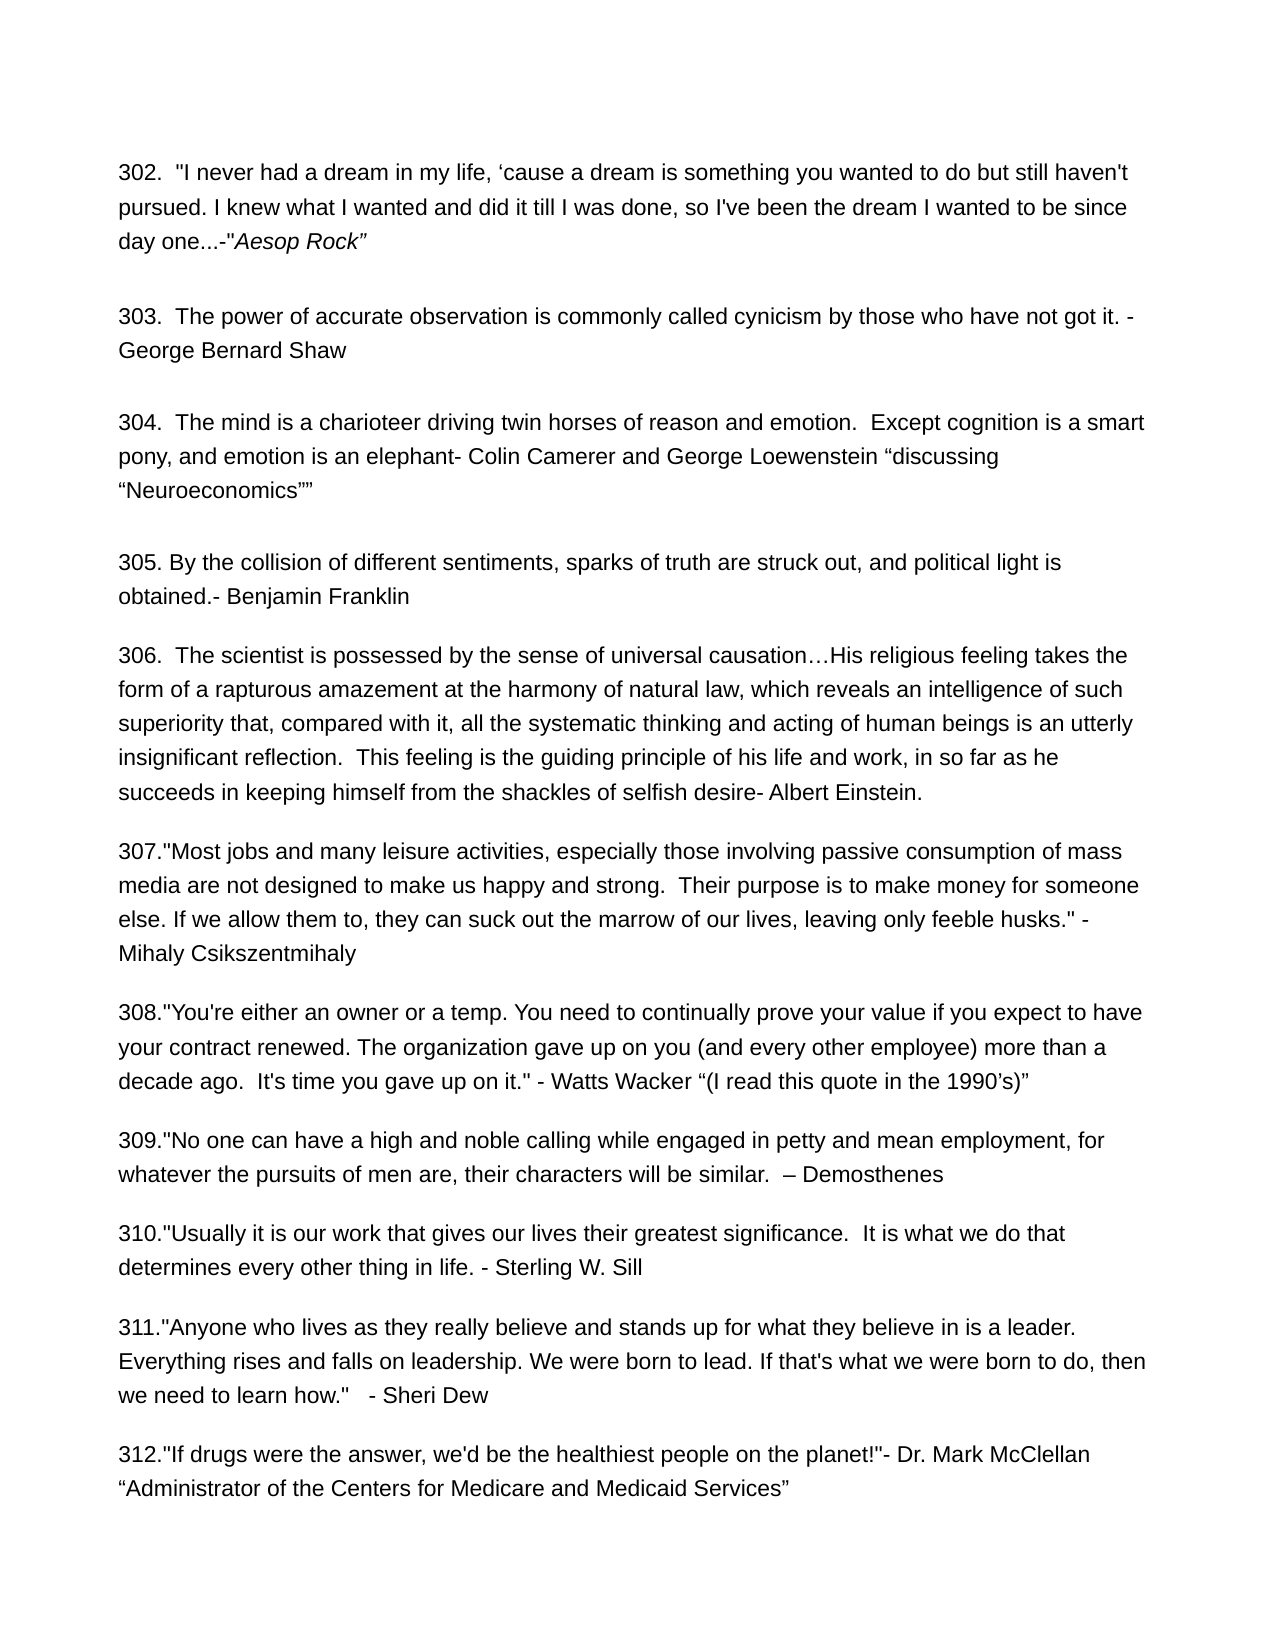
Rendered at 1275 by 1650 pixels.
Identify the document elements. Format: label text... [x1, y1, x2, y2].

text 306. The scientist is possessed by the sense of universal causation…His religious feeling takes the form of a rapturous amazement at the harmony of natural law, which reveals an intelligence of such superiority that, compared with it, all the systematic thinking and acting of human beings is an utterly insignificant reflection. This feeling is the guiding principle of his life and work, in so far as he succeeds in keeping himself from the shackles of selfish desire- Albert Einstein. [118, 642, 1157, 805]
text 309."No one can have a high and noble calling while engaged in petty and mean employment, for whatever the pursuits of men are, their characters will be similar. – Demosthenes [118, 1127, 1157, 1187]
text 310."Usually it is our work that gives our lives their greatest significance. It is what we do that determines every other thing in life. - Sterling W. Sill [118, 1220, 1157, 1281]
text 304. The mind is a charioteer driving twin horses of reason and emotion. Except cognition is a smart pony, and emotion is an elephant- Colin Camerer and George Loewenstein “discussing “Neuroeconomics”” [118, 409, 1157, 503]
text 311."Anyone who lives as they really believe and stands up for what they believe in is a leader. Everything rises and falls on leadership. We were born to lead. If that's what we were born to do, then we need to learn how." - Sheri Dew [118, 1313, 1157, 1408]
text 303. The power of accurate observation is commonly called cynicism by those who have not got it. -George Bernard Shaw [118, 303, 1157, 364]
text 312."If drugs were the answer, we'd be the healthiest people on the planet!"- Dr. Mark McClellan “Administrator of the Centers for Medicare and Medicaid Services” [118, 1441, 1157, 1502]
text 308."You're either an owner or a temp. You need to continually prove your value if you expect to have your contract renewed. The organization gave up on you (and every other employee) more than a decade ago. It's time you gave up on it." - Watts Wacker “(I read this quote in the 1990’s)” [118, 999, 1157, 1094]
text 307."Most jobs and many leisure activities, especially those involving passive consumption of mass media are not designed to make us happy and strong. Their purpose is to make money for someone else. If we allow them to, they can suck out the marrow of our lives, leaving only feeble husks." - Mihaly Csikszentmihaly [118, 838, 1157, 967]
text 302. "I never had a dream in my life, ‘cause a dream is something you wanted to do but still haven't pursued. I knew what I wanted and did it till I was done, so I've been the dream I wanted to be since day one...-"Aesop Rock” [118, 159, 1157, 254]
text 305. By the collision of different sentiments, sparks of truth are struck out, and political light is obtained.- Benjamin Franklin [118, 548, 1157, 609]
